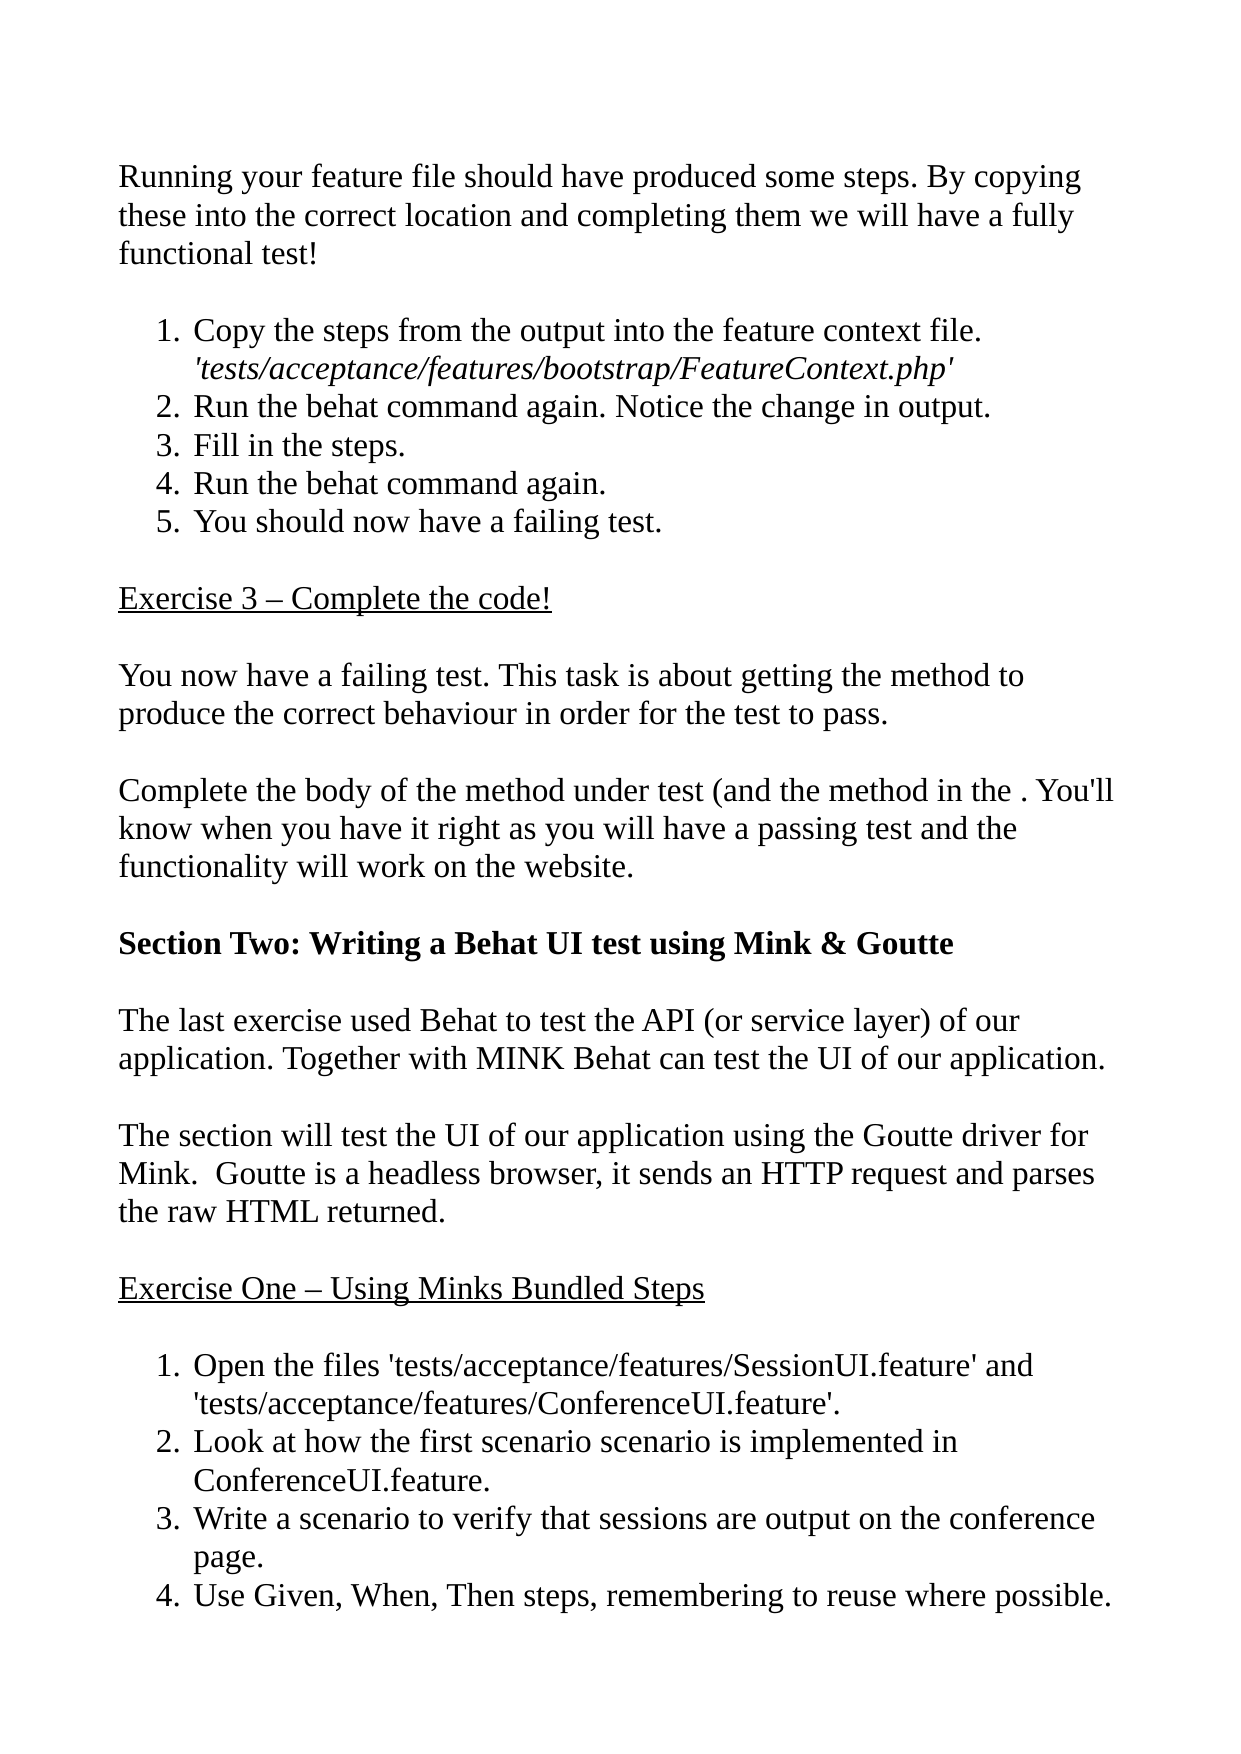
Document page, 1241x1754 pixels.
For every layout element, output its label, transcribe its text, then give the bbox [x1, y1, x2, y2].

text You now have a failing test. This task is about getting the method to produce the correct behaviour in order for the test to pass. [118, 655, 1122, 731]
list Run the behat command again. Notice the change in output. [156, 386, 1122, 425]
list You should now have a failing test. [156, 501, 1122, 540]
text Section Two: Writing a Behat UI test using Mink & Goutte [118, 923, 1122, 961]
list 'tests/acceptance/features/bootstrap/FeatureContext.php' [156, 348, 1122, 386]
text Exercise One – Using Minks Bundled Steps [118, 1268, 1122, 1306]
list Copy the steps from the output into the feature context file. [156, 310, 1122, 348]
text Exercise 3 – Complete the code! [118, 578, 1122, 616]
list Write a scenario to verify that sessions are output on the conference page. [156, 1498, 1122, 1575]
list Open the files 'tests/acceptance/features/SessionUI.feature' and 'tests/acceptance/features/ConferenceUI.feature'. [156, 1345, 1122, 1421]
list Look at how the first scenario scenario is implemented in ConferenceUI.feature. [156, 1421, 1122, 1498]
text The last exercise used Behat to test the API (or service layer) of our application. Together with MINK Behat can test the UI of our application. [118, 1000, 1122, 1076]
text Running your feature file should have produced some steps. By copying these into the correct location and completing them we will have a fully functional test! [118, 156, 1122, 271]
text Complete the body of the method under test (and the method in the . You'll know when you have it right as you will have a passing test and the functionality will work on the website. [118, 770, 1122, 885]
list Fill in the steps. [156, 425, 1122, 463]
text The section will test the UI of our application using the Goutte driver for Mink. Goutte is a headless browser, it sends an HTTP request and parses the raw HTML returned. [118, 1115, 1122, 1230]
list Run the behat command again. [156, 463, 1122, 501]
list Use Given, When, Then steps, remembering to reuse where possible. [156, 1575, 1122, 1613]
